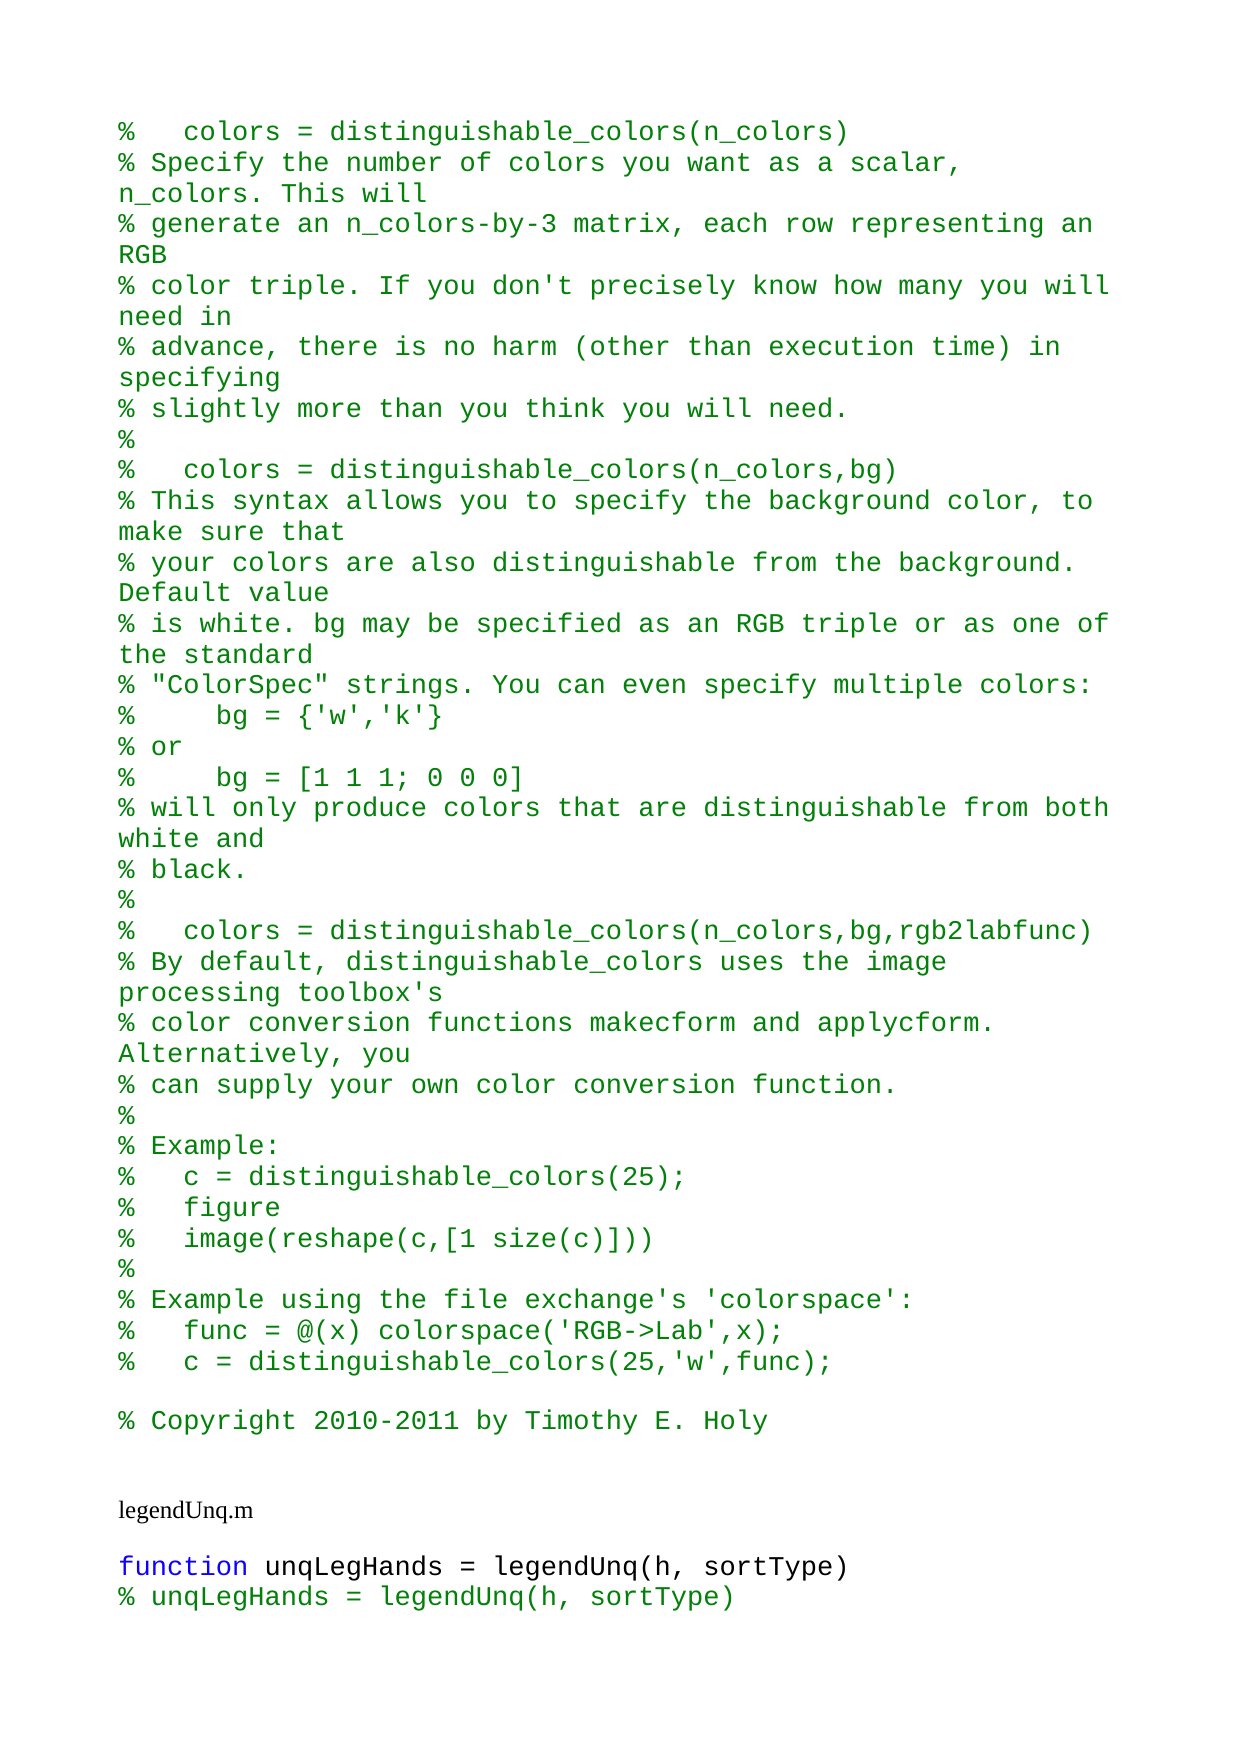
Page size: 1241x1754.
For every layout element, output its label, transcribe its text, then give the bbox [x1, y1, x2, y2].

text % is white. bg may be specified as an RGB triple or as one of the standard [118, 610, 1122, 671]
text % can supply your own color conversion function. [118, 1071, 1122, 1101]
text % Specify the number of colors you want as a scalar, n_colors. This will [118, 149, 1122, 210]
text % advance, there is no harm (other than execution time) in specifying [118, 333, 1122, 395]
text % bg = {'w','k'} [118, 702, 1122, 733]
text function unqLegHands = legendUnq(h, sortType) [118, 1552, 1122, 1583]
text % bg = [1 1 1; 0 0 0] [118, 763, 1122, 794]
text % your colors are also distinguishable from the background. Default value [118, 548, 1122, 610]
text % Copyright 2010-2011 by Timothy E. Holy [118, 1407, 1122, 1437]
text % [118, 886, 1122, 917]
text % colors = distinguishable_colors(n_colors,bg) [118, 456, 1122, 487]
text % [118, 425, 1122, 456]
text % image(reshape(c,[1 size(c)])) [118, 1224, 1122, 1255]
text % or [118, 733, 1122, 763]
text % "ColorSpec" strings. You can even specify multiple colors: [118, 671, 1122, 702]
text % black. [118, 856, 1122, 886]
text % This syntax allows you to specify the background color, to make sure that [118, 487, 1122, 548]
text % c = distinguishable_colors(25); [118, 1163, 1122, 1194]
text % slightly more than you think you will need. [118, 395, 1122, 425]
text % c = distinguishable_colors(25,'w',func); [118, 1347, 1122, 1378]
text % [118, 1101, 1122, 1132]
text % figure [118, 1194, 1122, 1224]
text % Example: [118, 1132, 1122, 1163]
text % Example using the file exchange's 'colorspace': [118, 1286, 1122, 1317]
text % [118, 1255, 1122, 1286]
text % generate an n_colors-by-3 matrix, each row representing an RGB [118, 210, 1122, 272]
text % unqLegHands = legendUnq(h, sortType) [118, 1583, 1122, 1614]
text % colors = distinguishable_colors(n_colors,bg,rgb2labfunc) [118, 917, 1122, 948]
text % By default, distinguishable_colors uses the image processing toolbox's [118, 948, 1122, 1009]
text % colors = distinguishable_colors(n_colors) [118, 118, 1122, 149]
text % will only produce colors that are distinguishable from both white and [118, 794, 1122, 856]
text % color triple. If you don't precisely know how many you will need in [118, 272, 1122, 333]
text legendUnq.m [118, 1495, 1122, 1524]
text % color conversion functions makecform and applycform. Alternatively, you [118, 1009, 1122, 1071]
text % func = @(x) colorspace('RGB->Lab',x); [118, 1317, 1122, 1347]
